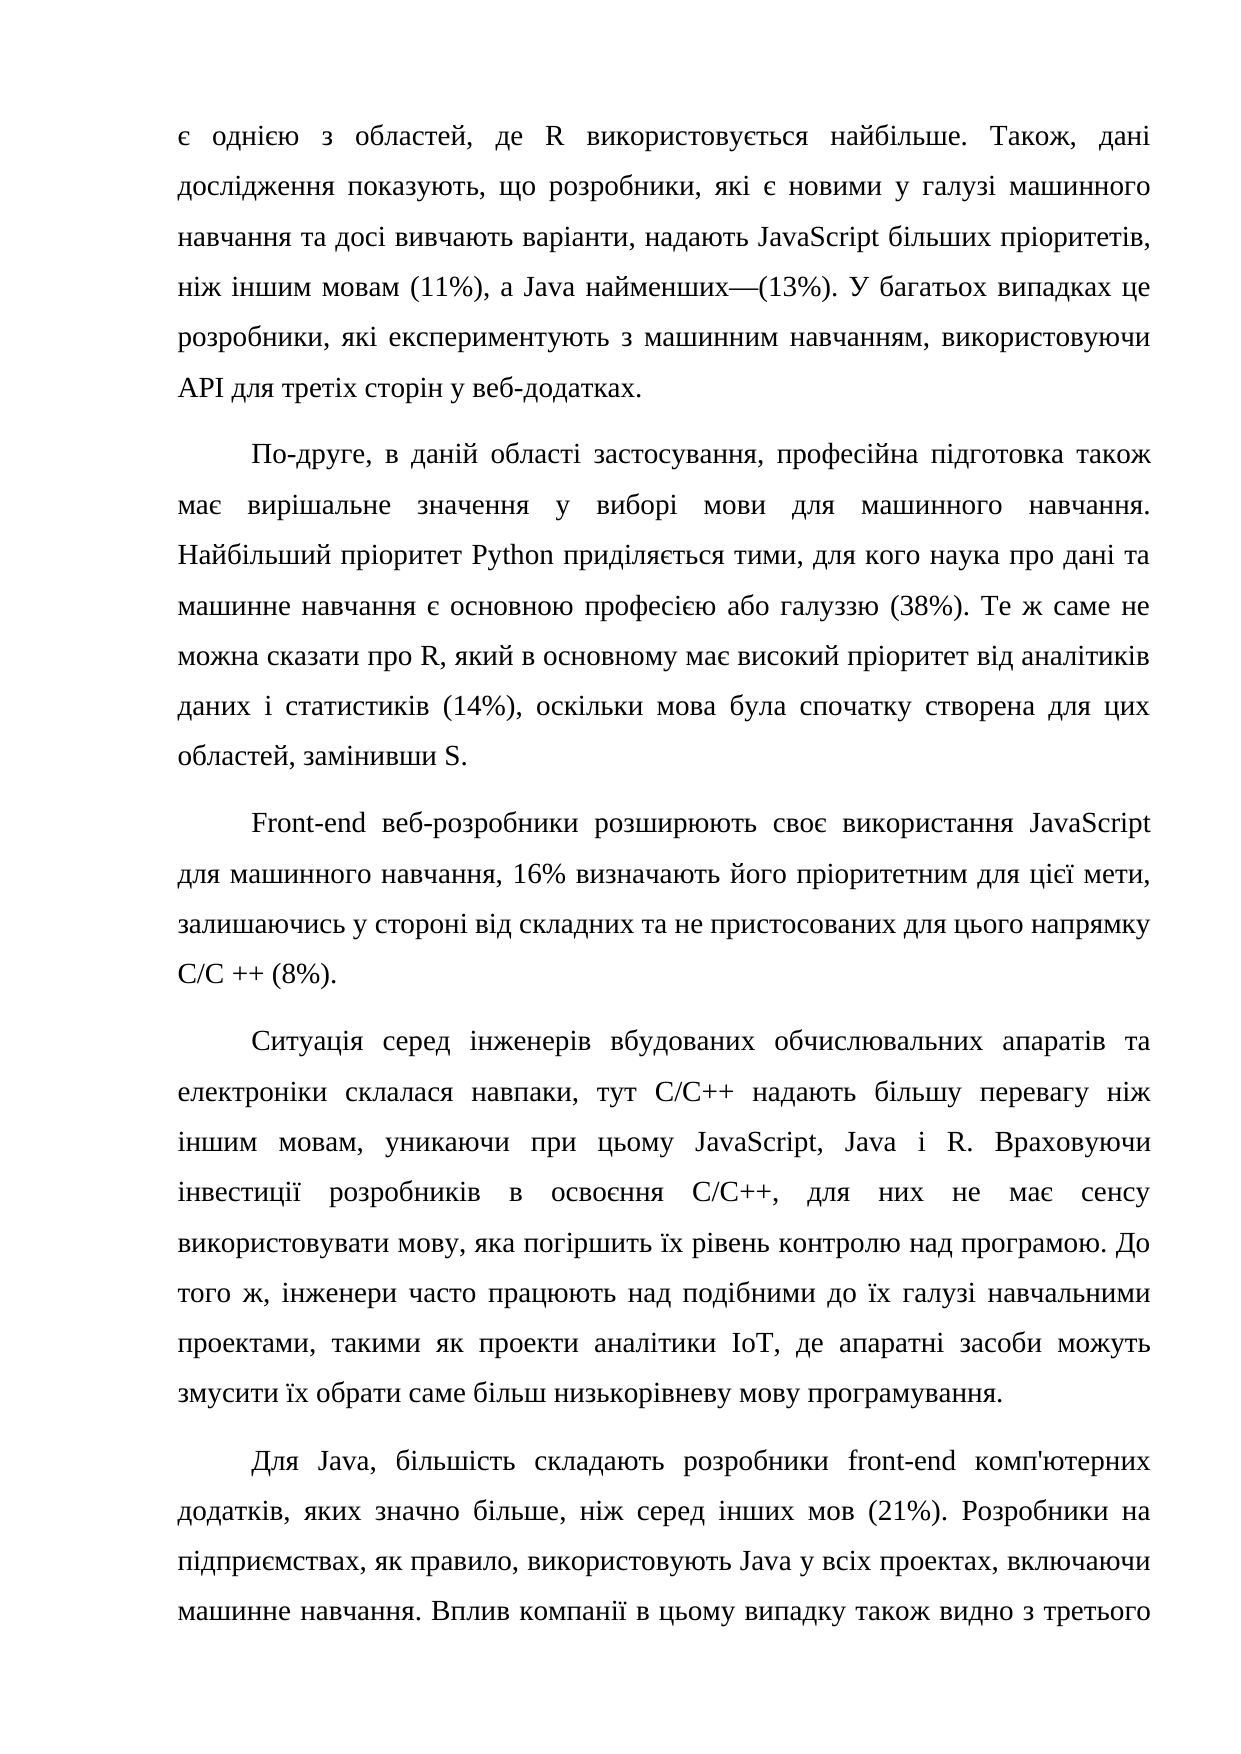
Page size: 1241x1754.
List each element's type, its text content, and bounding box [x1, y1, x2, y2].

text Ситуація серед інженерів вбудованих обчислювальних апаратів та електроніки склалася навпаки, тут C/C++ надають більшу перевагу ніж іншим мовам, уникаючи при цьому JavaScript, Java і R. Враховуючи інвестиції розробників в освоєння C/C++, для них не має сенсу використовувати мову, яка погіршить їх рівень контролю над програмою. До того ж, інженери часто працюють над подібними до їх галузі навчальними проектами, такими як проекти аналітики IoT, де апаратні засоби можуть змусити їх обрати саме більш низькорівневу мову програмування. [177, 1023, 1152, 1409]
text Для Java, більшість складають розробники front-end комп'ютерних додатків, яких значно більше, ніж серед інших мов (21%). Розробники на підприємствах, як правило, використовують Java у всіх проектах, включаючи машинне навчання. Вплив компанії в цьому випадку також видно з третього [177, 1443, 1152, 1627]
text Front-end веб-розробники розширюють своє використання JavaScript для машинного навчання, 16% визначають його пріоритетним для цієї мети, залишаючись у стороні від складних та не пристосованих для цього напрямку C/C ++ (8%). [177, 806, 1152, 990]
text є однією з областей, де R використовується найбільше. Також, дані дослідження показують, що розробники, які є новими у галузі машинного навчання та досі вивчають варіанти, надають JavaScript більших пріоритетів, ніж іншим мовам (11%), а Java найменших—(13%). У багатьох випадках це розробники, які експериментують з машинним навчанням, використовуючи API для третіх сторін у веб-додатках. [177, 118, 1152, 403]
text По-друге, в даній області застосування, професійна підготовка також має вирішальне значення у виборі мови для машинного навчання. Найбільший пріоритет Python приділяється тими, для кого наука про дані та машинне навчання є основною професією або галуззю (38%). Те ж саме не можна сказати про R, який в основному має високий пріоритет від аналітиків даних і статистиків (14%), оскільки мова була спочатку створена для цих областей, замінивши S. [177, 437, 1152, 772]
